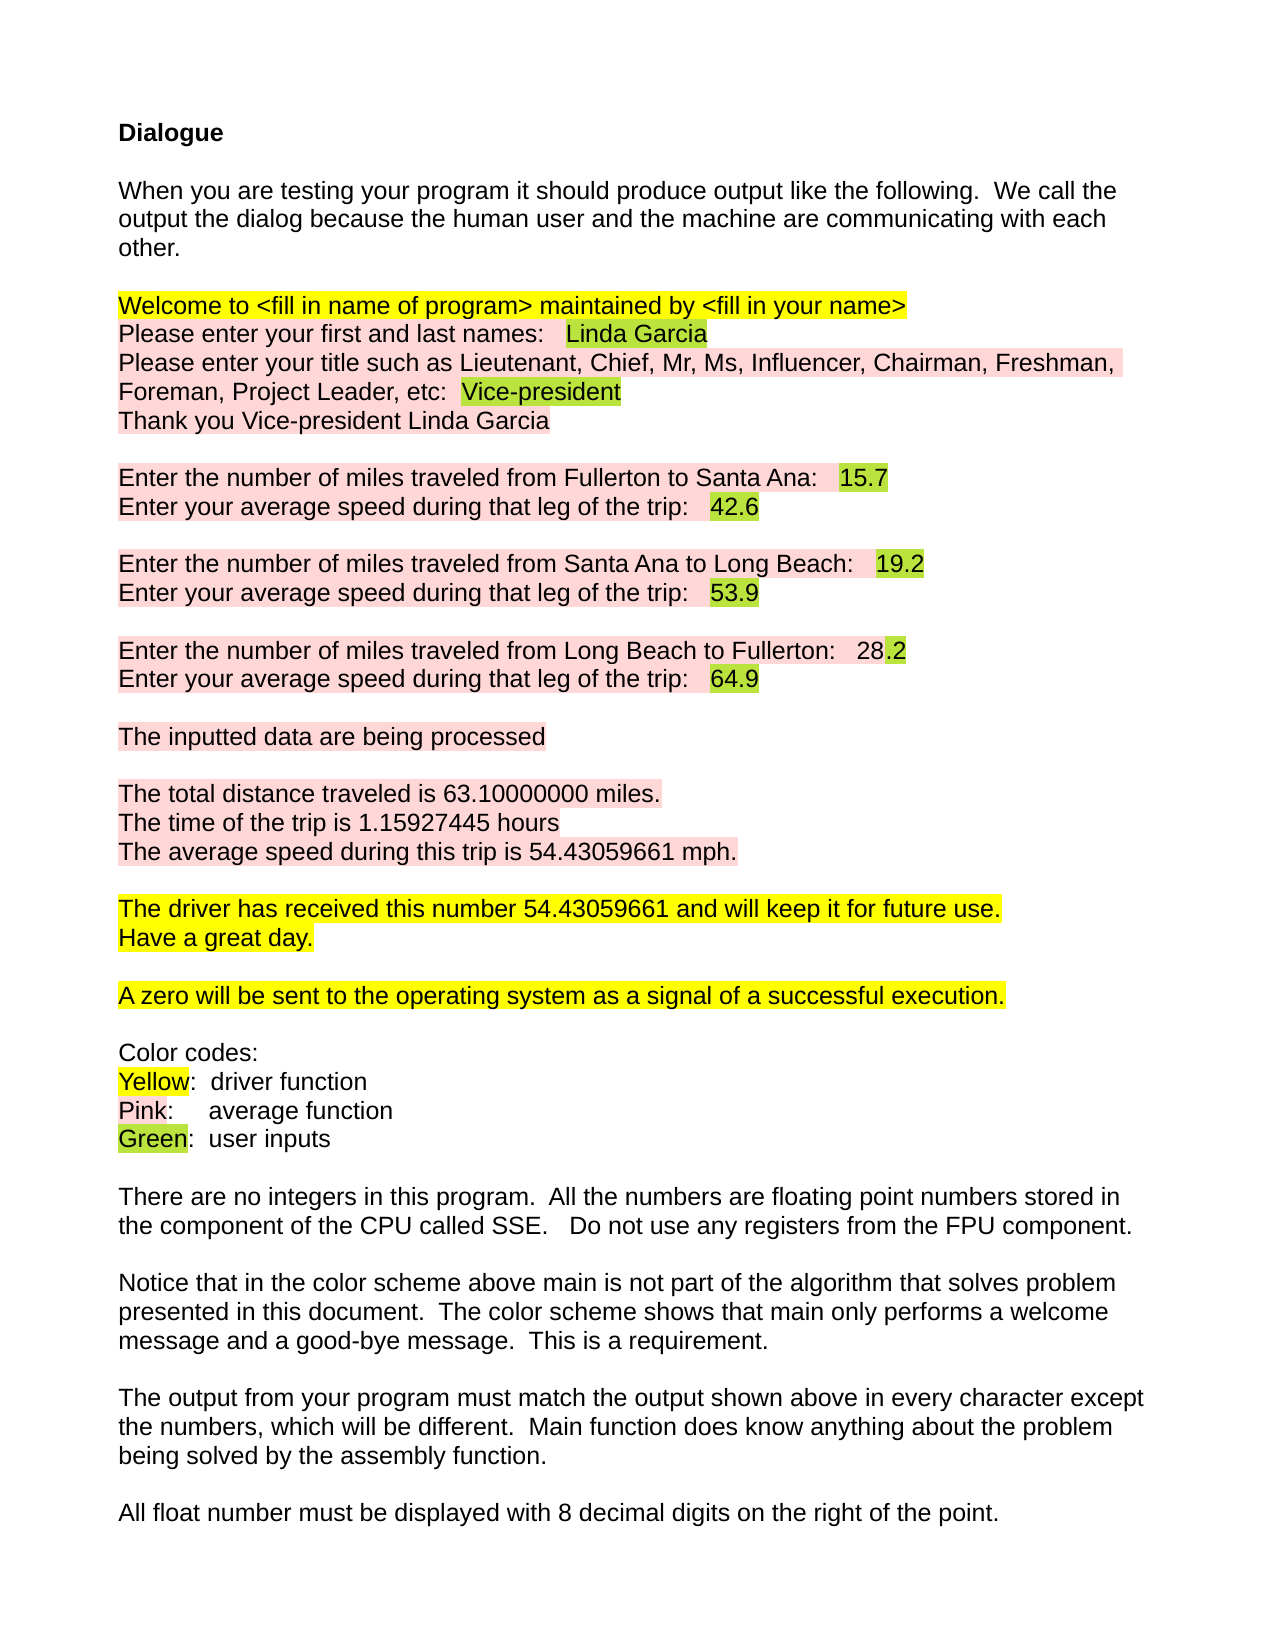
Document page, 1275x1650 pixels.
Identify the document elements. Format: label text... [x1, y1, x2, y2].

text Enter your average speed during that leg of the trip: 53.9 [118, 578, 1157, 607]
text Please enter your first and last names: Linda Garcia [118, 319, 1157, 348]
text Enter the number of miles traveled from Fullerton to Santa Ana: 15.7 [118, 463, 1157, 492]
text When you are testing your program it should produce output like the following. We call the output the dialog because the human user and the machine are communicating with each other. [118, 176, 1157, 262]
text Yellow: driver function [118, 1067, 1157, 1096]
text Notice that in the color scheme above main is not part of the algorithm that solves problem presented in this document. The color scheme shows that main only performs a welcome message and a good-bye message. This is a requirement. [118, 1268, 1157, 1354]
text Enter the number of miles traveled from Santa Ana to Long Beach: 19.2 [118, 549, 1157, 578]
text The driver has received this number 54.43059661 and will keep it for future use. [118, 894, 1157, 923]
text Please enter your title such as Lieutenant, Chief, Mr, Ms, Influencer, Chairman, Freshman, Foreman, Project Leader, etc: Vice-president [118, 348, 1157, 406]
text All float number must be displayed with 8 decimal digits on the right of the point. [118, 1498, 1157, 1527]
text The total distance traveled is 63.10000000 miles. [118, 779, 1157, 808]
text Enter the number of miles traveled from Long Beach to Fullerton: 28.2 [118, 636, 1157, 664]
text A zero will be sent to the operating system as a signal of a successful execution. [118, 981, 1157, 1009]
text The average speed during this trip is 54.43059661 mph. [118, 837, 1157, 866]
text Have a great day. [118, 923, 1157, 952]
text Dialogue [118, 118, 1157, 147]
text Enter your average speed during that leg of the trip: 64.9 [118, 664, 1157, 693]
text Enter your average speed during that leg of the trip: 42.6 [118, 492, 1157, 521]
text Color codes: [118, 1038, 1157, 1067]
text Welcome to <fill in name of program> maintained by <fill in your name> [118, 291, 1157, 319]
text The output from your program must match the output shown above in every character except the numbers, which will be different. Main function does know anything about the problem being solved by the assembly function. [118, 1383, 1157, 1469]
text There are no integers in this program. All the numbers are floating point numbers stored in the component of the CPU called SSE. Do not use any registers from the FPU component. [118, 1182, 1157, 1239]
text Thank you Vice-president Linda Garcia [118, 406, 1157, 434]
text The inputted data are being processed [118, 722, 1157, 751]
text The time of the trip is 1.15927445 hours [118, 808, 1157, 837]
text Pink: average function [118, 1096, 1157, 1124]
text Green: user inputs [118, 1124, 1157, 1153]
